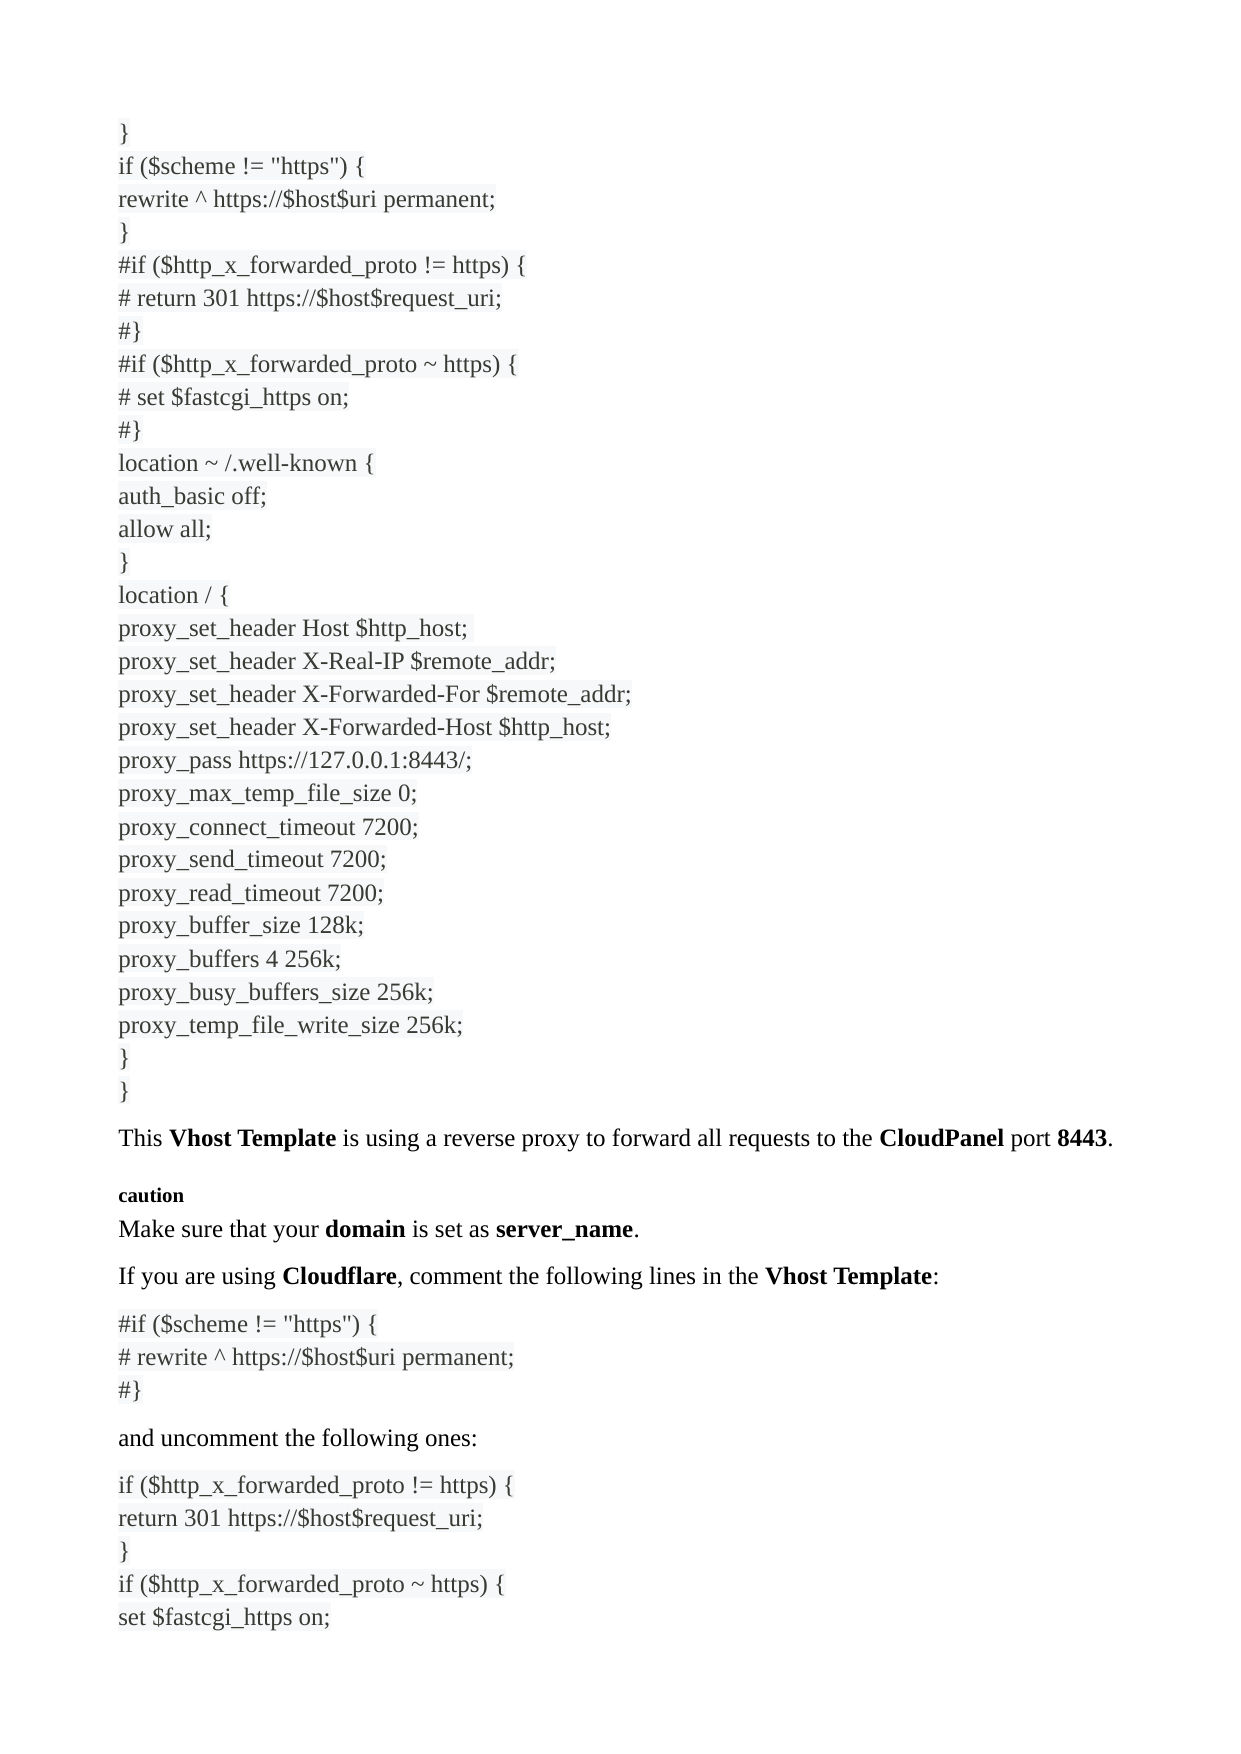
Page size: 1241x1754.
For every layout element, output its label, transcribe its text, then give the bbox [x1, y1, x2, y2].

text } [118, 547, 1122, 576]
text #} [118, 1375, 1122, 1404]
text proxy_set_header X-Forwarded-Host $http_host; [118, 712, 1122, 741]
text } [118, 1536, 1122, 1565]
text Make sure that your domain is set as server_name. [118, 1214, 1122, 1242]
text proxy_read_timeout 7200; [118, 878, 1122, 906]
text #} [118, 415, 1122, 444]
text if ($http_x_forwarded_proto != https) { [118, 1470, 1122, 1499]
text } [118, 118, 1122, 147]
text set $fastcgi_https on; [118, 1602, 1122, 1631]
text # return 301 https://$host$request_uri; [118, 283, 1122, 312]
text #if ($http_x_forwarded_proto != https) { [118, 250, 1122, 279]
text # rewrite ^ https://$host$uri permanent; [118, 1342, 1122, 1371]
text This Vhost Template is using a reverse proxy to forward all requests to the CloudPanel port 8443. [118, 1123, 1122, 1152]
text proxy_connect_timeout 7200; [118, 812, 1122, 840]
text proxy_buffer_size 128k; [118, 911, 1122, 939]
text if ($scheme != "https") { [118, 151, 1122, 180]
text proxy_temp_file_write_size 256k; [118, 1010, 1122, 1038]
text location ~ /.well-known { [118, 448, 1122, 477]
text proxy_set_header X-Real-IP $remote_addr; [118, 646, 1122, 675]
text if ($http_x_forwarded_proto ~ https) { [118, 1569, 1122, 1598]
text return 301 https://$host$request_uri; [118, 1503, 1122, 1532]
text #if ($http_x_forwarded_proto ~ https) { [118, 349, 1122, 378]
text proxy_buffers 4 256k; [118, 944, 1122, 972]
subtitle caution [118, 1183, 1122, 1207]
text #} [118, 316, 1122, 345]
text proxy_busy_buffers_size 256k; [118, 977, 1122, 1005]
text proxy_send_timeout 7200; [118, 844, 1122, 873]
text } [118, 1076, 1122, 1104]
text # set $fastcgi_https on; [118, 382, 1122, 411]
text proxy_pass https://127.0.0.1:8443/; [118, 746, 1122, 774]
text auth_basic off; [118, 481, 1122, 510]
text allow all; [118, 514, 1122, 543]
text If you are using Cloudflare, comment the following lines in the Vhost Template: [118, 1261, 1122, 1290]
text proxy_max_temp_file_size 0; [118, 778, 1122, 807]
text and uncomment the following ones: [118, 1423, 1122, 1451]
text } [118, 217, 1122, 246]
text } [118, 1043, 1122, 1071]
text rewrite ^ https://$host$uri permanent; [118, 184, 1122, 213]
text location / { [118, 580, 1122, 609]
text proxy_set_header X-Forwarded-For $remote_addr; [118, 679, 1122, 708]
text #if ($scheme != "https") { [118, 1309, 1122, 1338]
text proxy_set_header Host $http_host; [118, 613, 1122, 642]
